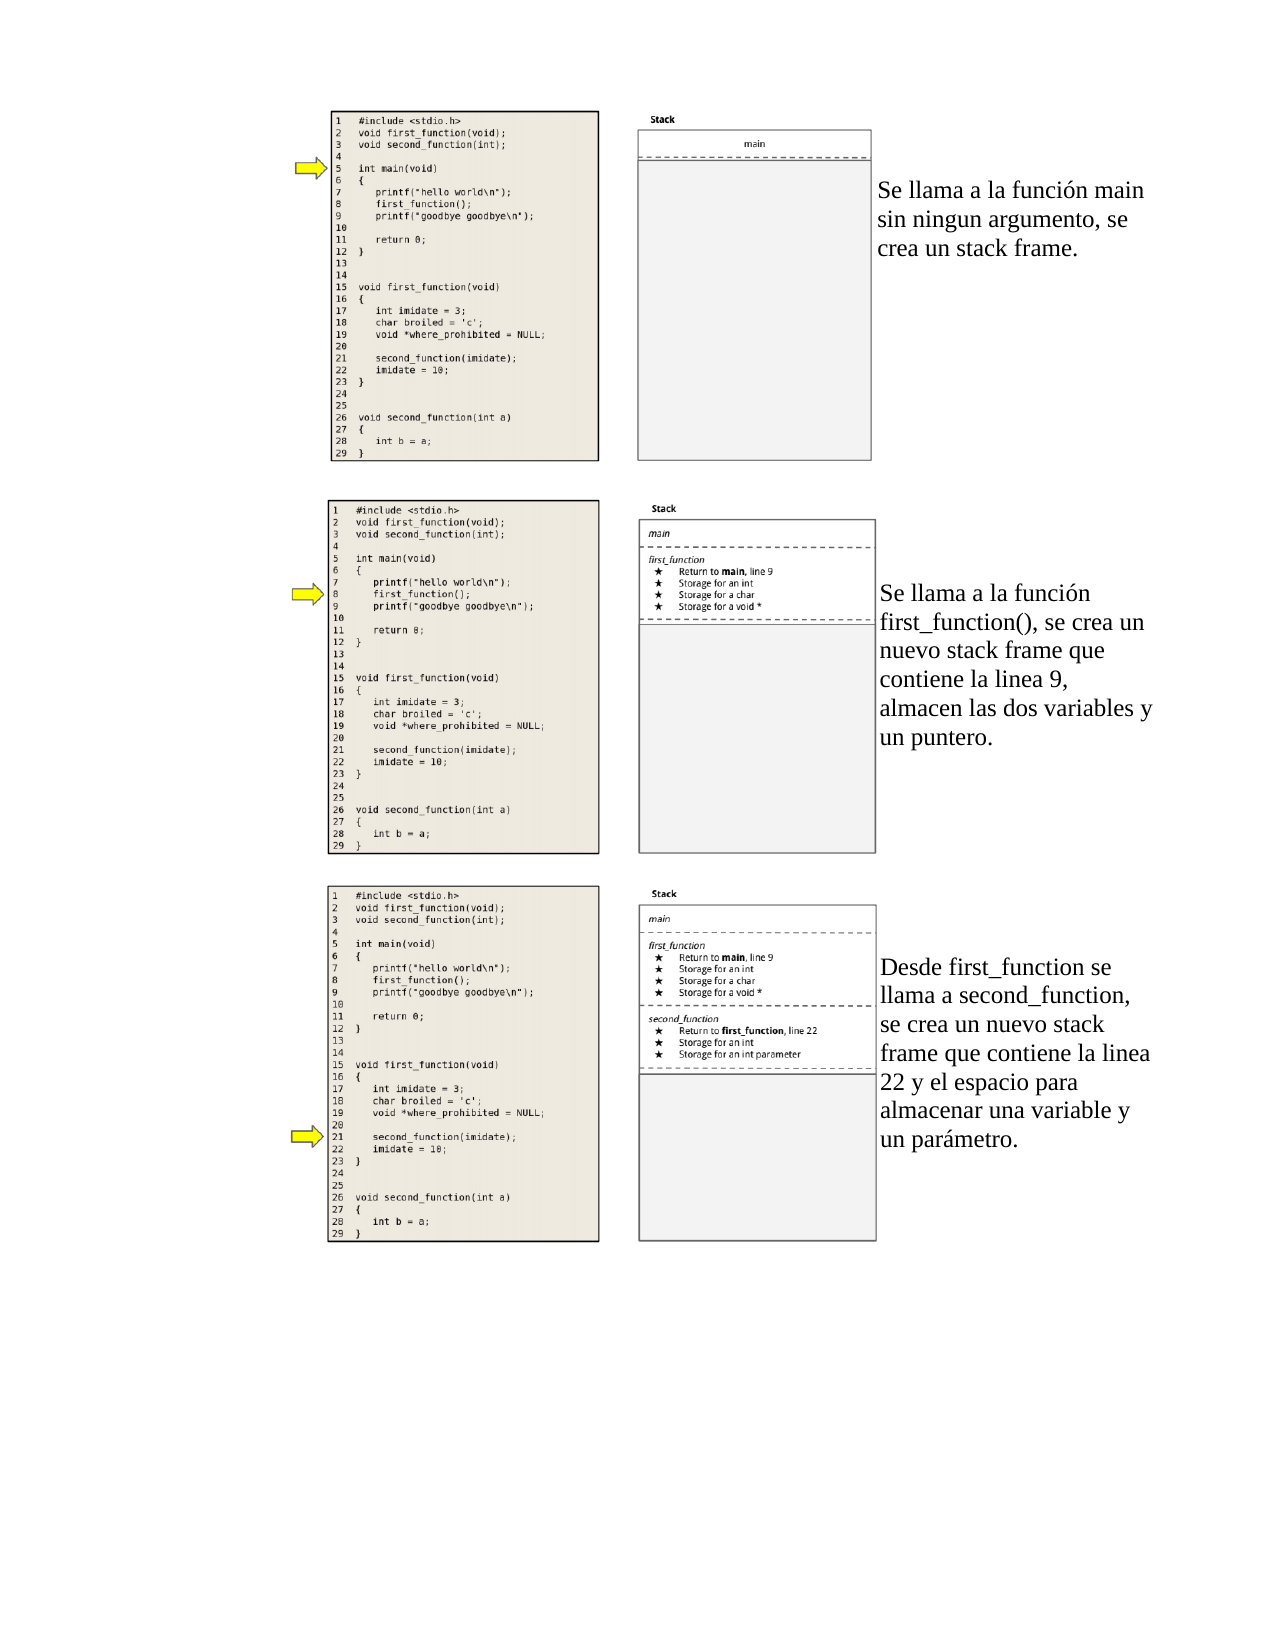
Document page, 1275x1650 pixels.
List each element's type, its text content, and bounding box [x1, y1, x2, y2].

text Desde first_function se llama a second_function, se crea un nuevo stack frame que contiene la linea 22 y el espacio para almacenar una variable y un parámetro. [880, 952, 1157, 1153]
text [118, 578, 289, 751]
text Se llama a la función first_function(), se crea un nuevo stack frame que contiene la linea 9, almacen las dos variables y un puntero. [880, 578, 1157, 751]
picture [286, 880, 880, 1247]
text [118, 176, 291, 262]
picture [291, 101, 878, 467]
text Se llama a la función main sin ningun argumento, se crea un stack frame. [878, 176, 1157, 262]
text [118, 952, 286, 1153]
picture [289, 493, 880, 859]
